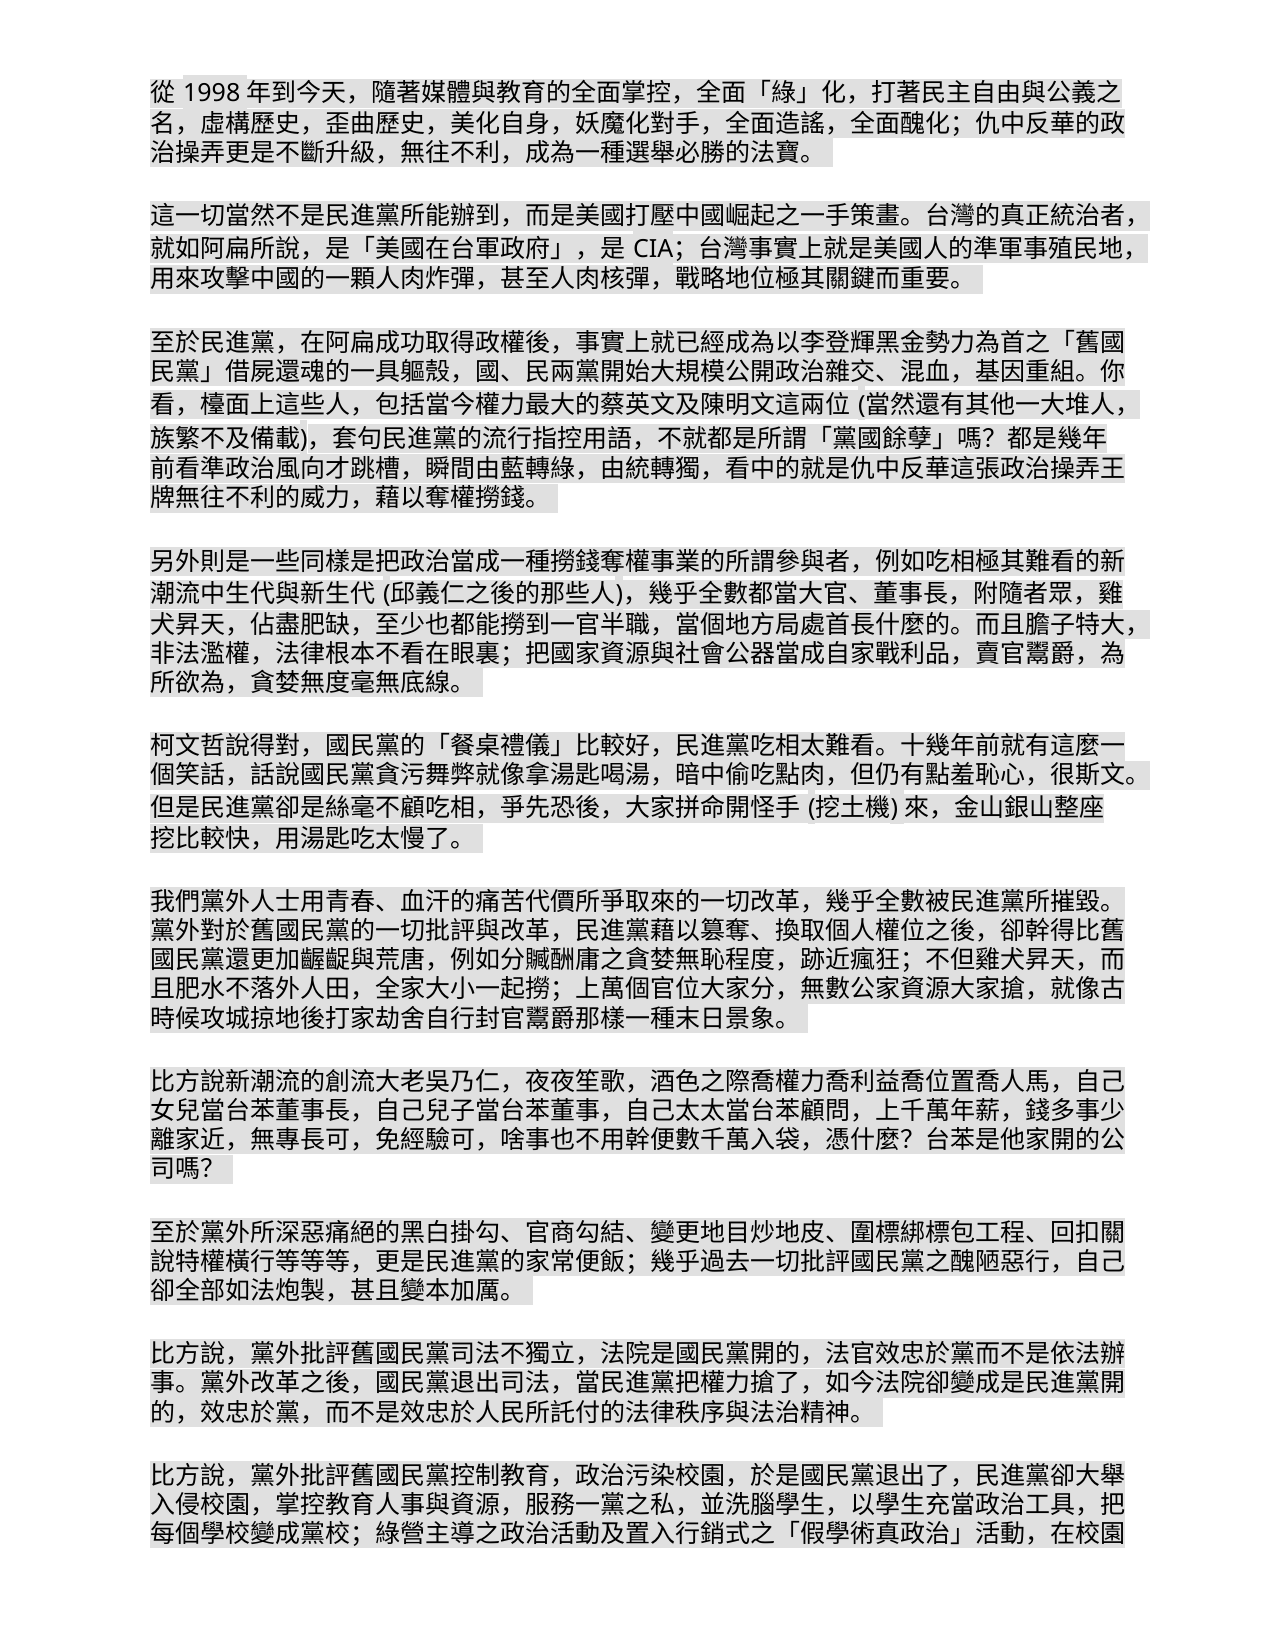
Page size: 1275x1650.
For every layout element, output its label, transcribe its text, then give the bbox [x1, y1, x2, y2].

text 卡韓政變 (178)：民進黨簡史 陳真 2019. 10. 04. 聯合報底下這篇社論寫得很好，但有一點必須澄清：台灣如果有什麼民主自由，並非民進黨的功勞，而是黨外人士及無數黨外支持群眾的生命、自由與血汗所換來。民進黨不但沒有功勞，而且在創黨後短短數年內便迅速質變腐化，攬功奪權，出賣理想，圖謀私利。 尤有甚者，在過去大約二十年來，倒行逆施，吃相難看，不顧廉恥。而且，從一個推崇左傾理念的政黨，變成極右法西斯，致力於挑撥族群仇恨與對立，視普世價值如無物，不擇手段，謀取私人權位與暴利；一味歪曲是非，操弄史實，美化自身，醜化異己，瘋狂收割前人心血攬為己有，甚且變本加厲破壞改革成果，大開文明倒車，可謂好話說盡，壞事做絕；諸多惡行，更甚昔日國民黨。 我第一次提出退黨是在 1988年的5月，距創黨之日短短不到兩年。後來決定不退是因為剛好遇到520農民流血事件。菊姐說，「發生這樣的事，你還有心情退黨？你這不是在打擊士氣嗎？」而我之所以1988 年就想退黨，主要就是因為那時候的民進黨其實就已經不在乎什麼買票、賄選、關說與包工程；甚至一方面批評國民黨搞特權，自身卻又以享有特權為榮。 當時促使我想退黨的一個近因衝擊是，在一次黨務會議上，我發言說，「本黨居然有人在買票！黨中央都不想處理嗎？」沒想到，我所熟識的當年黨主席姚嘉文竟然回應說：那些都是「小節」，「做大事者不拘小節，推翻國民黨才是大目標」。會議後，他私下拉我到角落，進一步對我侃侃而談這番「大」道理。但是對我而言，政治之乾淨、清廉與正直以及為人民謀取長遠福利，才是從政目標。 六年之後，也就是1994 年的 228 那一天，我才終於退黨。不過，那時候已經沒有人在乎我退不退黨了，因為那時候的民進黨已經如日中天，入黨者好處多多，前途輝煌，正是一門無本買賣的好生意。 從創黨到退黨，短短幾年之間，我清楚意識到一點：為民謀利從來都不是所謂同志們的目標 (更不用說什麼犧牲奉獻了)；為己謀取私利與權力，才是唯一目標；而一切美好理想則只是謀取一己之私的手段。這樣一種心態與現象，迅速瀰漫整個黨，直至臭不可聞。 簡單這麼說，民進黨在1986年 9月 28 日成立之後短短三、五年內，事實上就已充滿蚊子、蒼蠅與蟑螂，開始效法舊國民黨的腐敗，貪婪程度更是青出於藍；隨著政治的日漸開放，權位誘惑日甚，更是以光速般的速度腐爛，但卻學到一身政治操弄與選舉致勝的高超本領，造謠抹黑，無惡不作，行事不擇手段；擅長設定議題，挑撥階級對立與族群仇恨，以捍衛民主自由與弱勢正義之名，行撈錢奪權之實；並且擅於抗爭，做秀表演能力極強，藉以創造個人政治資源與知名度，把一切關於社運之美好理想，全拿來當成一種為個人服務的政治工具及權力敲門磚。 尤有甚者，打從大約 1998 年開始，更是在國民黨黑金教父李登輝的大力合作與推動下 (包括更早之前，大約八零年代末，由李登輝提供民進黨鉅額金錢以發展所謂本土路線)，展開最厲害的一項政治操弄法寶之戰略定位，亦即仇中反華；名為「愛台灣」，實則挑撥族群仇恨，藉以妖魔化異己。其立論依據是這樣：在這島上，隨著人口凋零，外省人將越來越少，而本省人則始終佔絕大多數，因此，進行仇中反華的族群操弄，必然將在選舉上穩操勝券。 而我也就是在 1998-1999 年這樣一種仇中反華戰略藍圖開展之際，決定和這個黨對立，從此和幾乎所有昔日同志，一刀兩斷。 從 1998 年到今天，隨著媒體與教育的全面掌控，全面「綠」化，打著民主自由與公義之名，虛構歷史，歪曲歷史，美化自身，妖魔化對手，全面造謠，全面醜化；仇中反華的政治操弄更是不斷升級，無往不利，成為一種選舉必勝的法寶。 這一切當然不是民進黨所能辦到，而是美國打壓中國崛起之一手策畫。台灣的真正統治者，就如阿扁所說，是「美國在台軍政府」，是 CIA；台灣事實上就是美國人的準軍事殖民地，用來攻擊中國的一顆人肉炸彈，甚至人肉核彈，戰略地位極其關鍵而重要。 至於民進黨，在阿扁成功取得政權後，事實上就已經成為以李登輝黑金勢力為首之「舊國民黨」借屍還魂的一具軀殼，國、民兩黨開始大規模公開政治雜交、混血，基因重組。你看，檯面上這些人，包括當今權力最大的蔡英文及陳明文這兩位 (當然還有其他一大堆人，族繁不及備載)，套句民進黨的流行指控用語，不就都是所謂「黨國餘孽」嗎？都是幾年前看準政治風向才跳槽，瞬間由藍轉綠，由統轉獨，看中的就是仇中反華這張政治操弄王牌無往不利的威力，藉以奪權撈錢。 另外則是一些同樣是把政治當成一種撈錢奪權事業的所謂參與者，例如吃相極其難看的新潮流中生代與新生代 (邱義仁之後的那些人)，幾乎全數都當大官、董事長，附隨者眾，雞犬昇天，佔盡肥缺，至少也都能撈到一官半職，當個地方局處首長什麼的。而且膽子特大，非法濫權，法律根本不看在眼裏；把國家資源與社會公器當成自家戰利品，賣官鬻爵，為所欲為，貪婪無度毫無底線。 柯文哲說得對，國民黨的「餐桌禮儀」比較好，民進黨吃相太難看。十幾年前就有這麼一個笑話，話說國民黨貪污舞弊就像拿湯匙喝湯，暗中偷吃點肉，但仍有點羞恥心，很斯文。但是民進黨卻是絲毫不顧吃相，爭先恐後，大家拼命開怪手 (挖土機) 來，金山銀山整座挖比較快，用湯匙吃太慢了。 我們黨外人士用青春、血汗的痛苦代價所爭取來的一切改革，幾乎全數被民進黨所摧毀。黨外對於舊國民黨的一切批評與改革，民進黨藉以篡奪、換取個人權位之後，卻幹得比舊國民黨還更加齷齪與荒唐，例如分贓酬庸之貪婪無恥程度，跡近瘋狂；不但雞犬昇天，而且肥水不落外人田，全家大小一起撈；上萬個官位大家分，無數公家資源大家搶，就像古時候攻城掠地後打家劫舍自行封官鬻爵那樣一種末日景象。 比方說新潮流的創流大老吳乃仁，夜夜笙歌，酒色之際喬權力喬利益喬位置喬人馬，自己女兒當台苯董事長，自己兒子當台苯董事，自己太太當台苯顧問，上千萬年薪，錢多事少離家近，無專長可，免經驗可，啥事也不用幹便數千萬入袋，憑什麼？台苯是他家開的公司嗎？ 至於黨外所深惡痛絕的黑白掛勾、官商勾結、變更地目炒地皮、圍標綁標包工程、回扣關說特權橫行等等等，更是民進黨的家常便飯；幾乎過去一切批評國民黨之醜陋惡行，自己卻全部如法炮製，甚且變本加厲。 比方說，黨外批評舊國民黨司法不獨立，法院是國民黨開的，法官效忠於黨而不是依法辦事。黨外改革之後，國民黨退出司法，當民進黨把權力搶了，如今法院卻變成是民進黨開的，效忠於黨，而不是效忠於人民所託付的法律秩序與法治精神。 比方說，黨外批評舊國民黨控制教育，政治污染校園，於是國民黨退出了，民進黨卻大舉入侵校園，掌控教育人事與資源，服務一黨之私，並洗腦學生，以學生充當政治工具，把每個學校變成黨校；綠營主導之政治活動及置入行銷式之「假學術真政治」活動，在校園完全橫行無阻。 比方說，黨外批評舊國民黨控制媒體，要求黨政軍退出。於是國民黨真的退出了，民進黨卻大舉入侵，徹底掌控媒體到近乎滴水不漏的程度，整個島內媒體幾乎全數變成黨的宣傳機器，每天造謠抹黑、挑撥族群仇恨，鼓吹仇中反華，污衊一切黨的異己，完全喪失媒體應有的基本誠信與正直。那不是媒體，那是一種洗腦機器，一種造謠抹黑鼓吹仇中反華煽動仇恨異己的政治工具。 就連民進黨最愛吹噓的言論自由也一樣大開文明倒車，一方面表彰鄭南榕追求言論自由的精神，一方面卻又想方設法扼殺言論自由的空間，甚至以法律對付異己。 比方說，黨外反戒嚴，更反對取代戒嚴令所制定之國安法。鄭南榕以及死在我懷裏的好友詹益樺，更是誓死反對，兩人一前一後為此自焚。早期的民進黨同樣也為了反對國安法發動一系列抗爭，如今大權在握，卻不但不廢國安法，反而還把它修訂得更加法西斯，更加荒唐離譜；以防範所謂「中共同路人」之名，妖魔化異己言論，醜化兩岸交流，藉以製造寒蟬效應，以捍衛一黨政權。 更荒唐的是，以捍衛人權為名，行政治打壓之實。一方面平反所有政治案件，刻意誇大渲染，包括幾十年前的匪諜案也統統說是冤獄假案，全是國民黨傷害人權的惡行，一方面卻又拼命制定法律，以防範「中共同路人」之名，嚇阻兩岸民間交流；所謂欲加之罪何患無詞，不惜製造更多政治案件，妖魔化任何批評民進黨仇中反華的聲音。 我如果要把一切大開文明倒車的例子講完，恐怕得寫成一套系列叢書。這一大夥人，不管來自哪個派系、哪個政黨，組成了現在這樣一個民進黨，與其說它是一個黨，不如說是一個結合黑道與財閥的政治幫派組合，一個貪贓枉法的特權犯罪集團，缺乏任何基本信念與價值，把一切理想與理念視為奪權撈錢的手段；幫派凝聚力極強，對外則敵我意識分明，互相掩護，奉行分贓政治與權位世襲，唯利是圖，蠶食鯨吞整個島嶼。 這就是民進黨，寫來滿紙污穢。我其實很不喜歡寫，之所以寫它只是想說，你要支持什麼黨或什麼人都行，但你若真心在乎他，那就應該督促他，讓他往好的方向走，而不是一味袒護其惡行。這就好像你若真心愛你的小孩或親友，你一定會希望他千萬不要學壞，不要作奸犯科，不要吸毒，不要偷搶拐騙，應該好好做人，行事正直，回報社會。 這道理會很難懂嗎？你若真的在乎一個黨，你會希望看到一堆人渣篡奪把持這個黨，然後每天貪贓枉法胡作非為嗎？縱容或袒護這樣一種腐敗，除了肥了人渣歹徒們之外，卻傷害了社會大眾的長遠福祉，對誰能有什麼益處呢？難道你真的會相信這樣一些貪得無饜的政客會為了什麼神聖政治主張而犧牲奉獻？他們平常連一點點私利都絲毫不放過，吃銅吃鐵什麼都要吃，難道你還真相信他們有著什麼真實的理想或信念？ 被騙一次很正常，被騙兩次算是很老實，如果被騙三百次，那就不是騙子的問題，而是被騙的人美感與道德感或智能上出了問題。 後記： 民進黨檯面人物很壞，但黨的支持者卻大多良善正直 (我指的是那些「非菁英」的族群)；單純，熱情，充滿正義感。我對過去這些所謂販夫走卒之基層同志，至今依舊充滿眷戀，昔日情感未曾稍減。但其為人，也正因為心思單純樸素，很容易被操弄，很容易相信謠言與耳語渲染。面對他們，心裏總有說不出的壓抑與惆悵；為免彼此尷尬，能閃則閃，能避則避。無言以對之餘，我常希望有一天，他們能明白我永遠都不會是他們的敵人。 今天吃晚餐時，聽學姊說成大及高雄中山大學等等，到處可見支持香港、醜化大陸之各種荒唐標語口號，我聽了心裏很感慨，很想仰天長嘯，痛哭一場。這究竟是一個什麼樣的世界？為何求得人間一點正道竟如此艱難？做為一個黨外，從年少到中老，差不多三十七、八年過去了，許多時候實在覺得很累，孤單無助，充滿誤解與挫折，彷彿永遠得活在眾人的異樣眼光下。 學姊還說她昨晚做了個噩夢，害她長夜哭泣。她說，夢裏有一種高科技機器人，鬼魅一般四處巡邏，足以偵測人類思維；思想不正確者便予以殲滅，而我在夢中也註定將死。學姊這夢很科幻，要是真有這麼厲害的機器人能夠知我心意，我應該是不會被殲滅才對，因為我心裏深處想的只是一些理應全然無害的東西，而非任何正確或不正確的「思想」。 我從國外最好的醫學中心，一直到台灣最基層的醫院，全都待過，那是完全不同的世界。目前在林園工作，那是高雄市一個充滿空污的貧窮偏鄉，同時也是我工作過最窮的一個區域，各式各樣的窮人非常多。每天聆聽一個又一個生活故事與病情，就像一次又一次的重擊；感同身受之餘，悲傷難抑，感覺很無助。除了開藥，我還能幫上什麼忙？ 剛剛四歲女兒又在夢中哭泣哀嚎，哭得非常悲傷，到底她是夢見了什麼？每次隔天早上問她，她都跟我說是夢見恐龍。可是，恐龍會每個晚上出現甚至十多次嗎？ 剛剛一聽見她又在哀嚎，我趕緊從書房飛奔過去，看她已經哭成淚人兒。我拍拍她的背，摸摸她的頭，輕吻她的臉頰，花了很多工夫，方才讓她再度沉沉睡去。我心裏想：這麼小的一個娃，沒做錯任何事，為什麼打從一出生卻得承受那麼多難以言喻的痛苦？因為她，我跟上帝似乎又更加有話說了，我只能向祂祈求不是嗎？ 因為那麼多飽受生活摧殘、被政治遺忘的窮人，我跟上帝似乎又更親近了，我只能求祂憐憫不是嗎？因為這個悲情島嶼，我對上帝似乎又更加不解了；島嶼子民數百年來不曾加害於人，只有受害的份，種種人為悲劇，何日方休？ =============== 民進黨吃相貪婪，不准任何人恥笑！ 聯合報 社論 2019年10月2日 台北市長柯文哲日前表示，「扣掉統獨，藍綠兩黨沒什麼不一樣，但國民黨的餐桌禮儀比較好」，被指暗酸民進黨「吃相不好」。行政院長蘇貞昌回應表示，民進黨政府非常盡心盡責維護台灣的主權，讓台灣能獨立自主的在國際社會上有一席之地，不容任何人來恥笑或者講風涼話。柯文哲再回嗆「老百姓自己有眼睛」、「絕對權力使人絕對腐化」。 老實說，這只是颱風天裡的政治口水，毫無營養。這場颱風，風不大，官威很大；雨不小，政治口水也不少。但蘇貞昌在耍官威怒責花蓮防災連不上線之餘，不忘與柯文哲互噴政治口水時顯露的心態，卻令人吃驚。 民進黨政府被指責吃相不好，蘇揆辯稱盡心盡責維護主權，這什麼邏輯？難道高唱維護主權，就可以搶官卡位，貪婪無度，不顧吃相？蘇貞昌的回應，牛頭不對馬嘴，不但畫錯重點，根本就是顧左右而言他。 按照蘇貞昌的邏輯，似乎是說民進黨多少人犧牲個人自由，打破國民黨威權統治，台灣才能走到民主、自由、開放，所以不論什麼作為，也不容恥笑。蘇貞昌邏輯背後的心態，這是民進黨打來的天下，所以「國家就是我家」；這是人民欠民進黨的，所以不容質疑。去年九合一選舉重挫後，民進黨代理主席林右昌還說，「台灣人民已經不欠民進黨」；如今蔡英文選情回穩，蘇貞昌又回頭向台灣人民討債了。 民進黨吃相凶狠，即使去年九合一選舉已經把「吳音寧們」以及民進黨派系打手，教訓了一頓，但民進黨何曾在乎？就像從總統府私菸案到英系大將陳明文的三百萬行李箱，總會有人掩護，有人圍事，有人築防火牆，還會有人指導辦案。 蘇貞昌的回應，反映了民進黨從來不怕吃相不好，只怕吃慢吃不撐的關鍵：只須轉移焦點，搶搭「芒果乾」（亡國感）列車，把所有失政問題都引導到反中戰場上。掛起「愛台灣，顧主權」的招牌，任何對國政的質疑，不是假新聞，就是有「中共代理人」之嫌。反中成為民進黨政府失政敗德的遮羞布，不但遮住難看的吃相，還掩蓋滿桌的杯盤狼藉。 諷刺的是，蘇貞昌極力強調維護台灣主權，讓台灣能獨立自主的在國際社會上有一席之地，但這除了是空話大話外，蔡政府在國際上維護了什麼台灣主權？三年來丟掉七個邦交國，五天接連斷交兩國，被國際組織拒於門外；台灣在國際社會上原有的一席之地，已被壓縮得幾無容身的空間，蘇貞昌居然還拿來說嘴。 民進黨政府最能炫耀的是台美關係突破升級，但這又恰好與它所強調的「獨立自主」背道而馳。蔡政府愈來愈仰賴不願與台灣復交的美國，來維護台灣的邦交；台灣自甘淪為美國抗中的戰略棋子，盼望美國透過「台北法案」等工具，威脅台灣友邦不得轉向北京，蔡英文總統的踏實外交，只能躲在美國棍棒外交的羽翼下。但蔡英文才滿口感謝，「台北法案」新版內容已大幅縮水，仍是口惠成分多。至於「小弟弟」外交部長吳釗燮，見到「最敬愛的大哥哥」日本駐台代表就矮一截，這也是台灣「獨立自主」的外交實踐？ 說穿了，蔡政府的兩岸與外交操作，一是反中仇中，二是仗美嗆中，三是賣芒果乾，最後是催化選票。蔡政府思考的重點是，如何利用升高的兩岸情勢，轉移失政質疑，壓制內部異議，進而把兩岸危機與外交赤字轉化成蔡英文的選票紅利，而亡國感就是其中的酵母粉和催化劑。 中國大陸外長王毅被問到挖台灣邦交國是否在幫蔡英文連任，也不再考慮台灣民心，兩度回答說「這什麼邏輯？」；顯然北京的知台主政者還看不懂台灣的選舉邏輯，也還難與台灣民眾心靈契合。不過，蘇貞昌在颱風天大噴的政治口水，也許有助於王毅看懂「這什麼邏輯」。 [150, 75, 1125, 1548]
